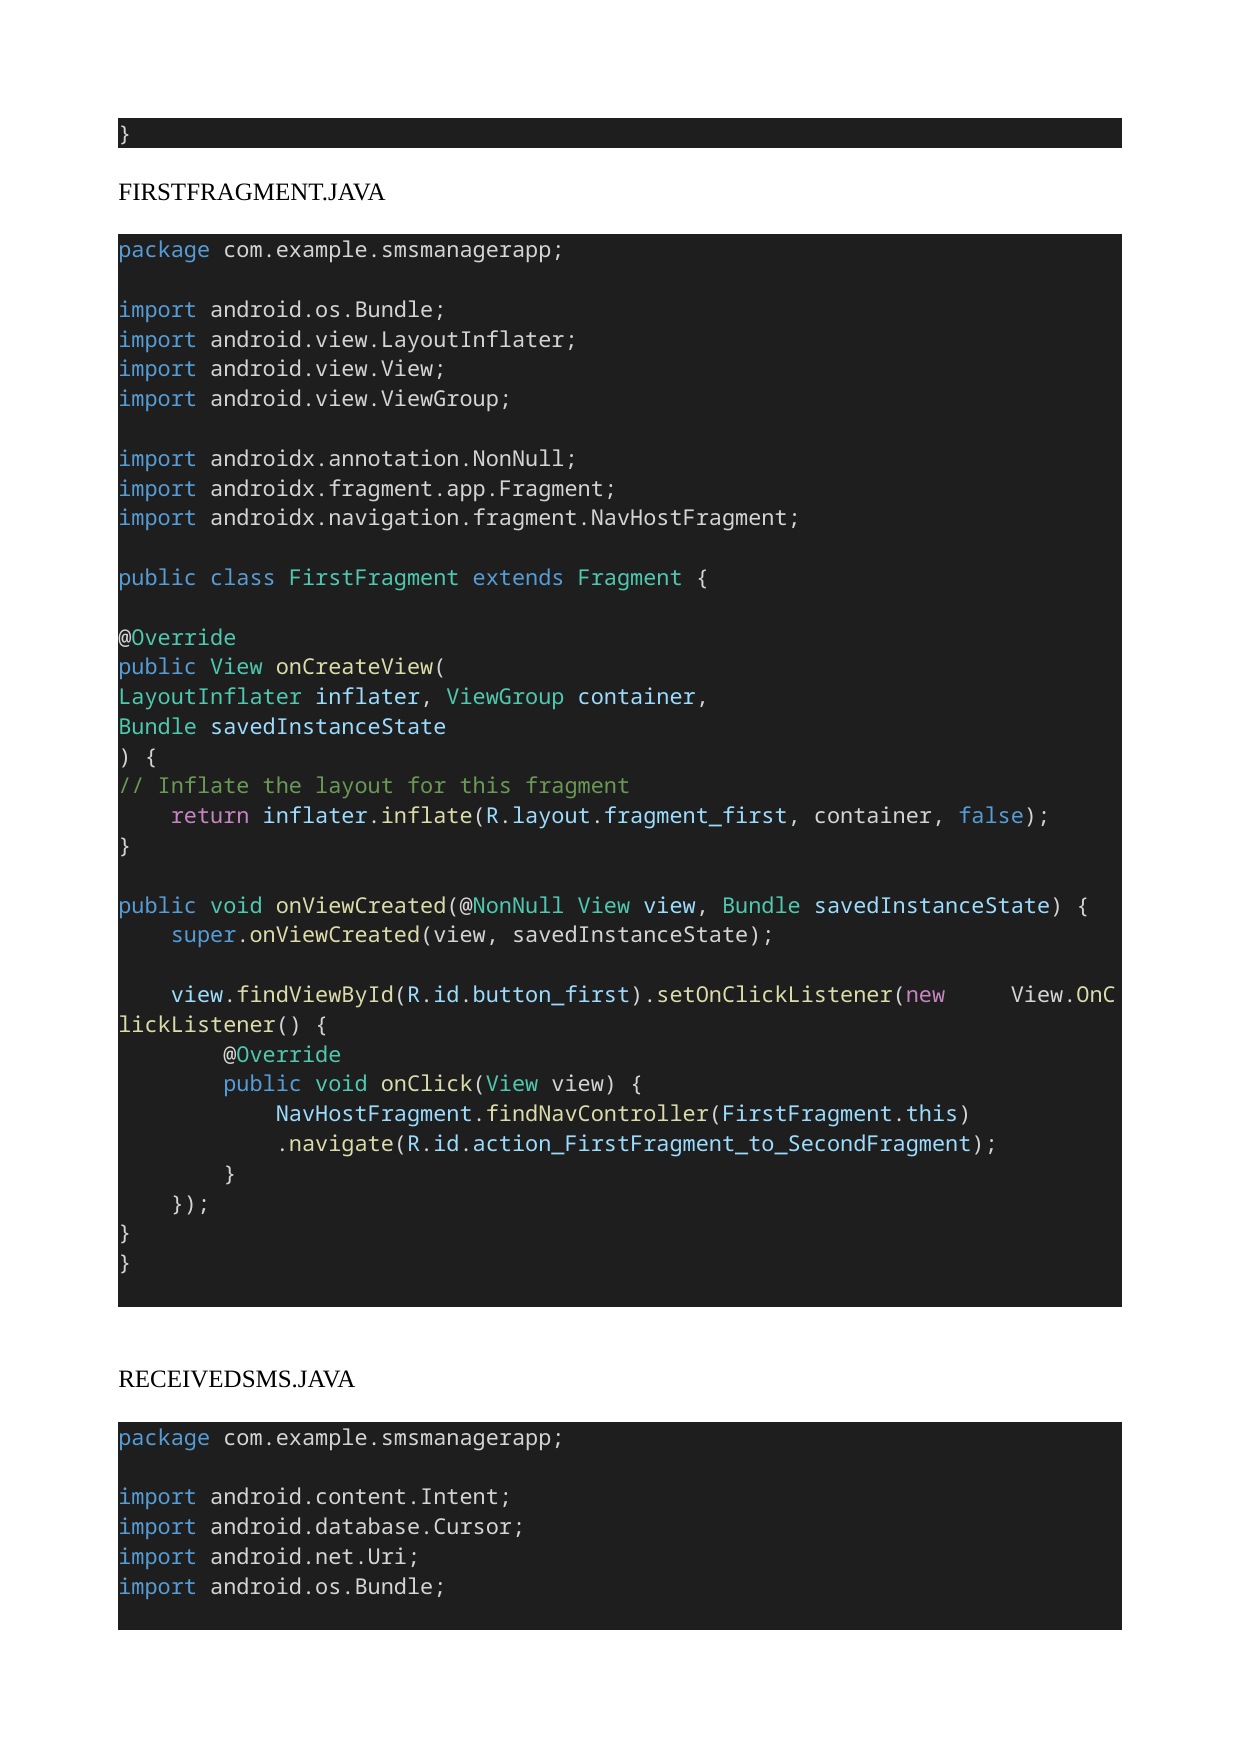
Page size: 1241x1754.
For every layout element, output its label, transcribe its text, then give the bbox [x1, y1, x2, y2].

text Bundle savedInstanceState [118, 711, 1122, 741]
text import androidx.annotation.NonNull; [118, 443, 1122, 472]
text } [118, 118, 1122, 148]
text super.onViewCreated(view, savedInstanceState); [118, 919, 1122, 949]
text import android.os.Bundle; [118, 294, 1122, 323]
text .navigate(R.id.action_FirstFragment_to_SecondFragment); [118, 1128, 1122, 1158]
text import android.net.Uri; [118, 1541, 1122, 1571]
text FIRSTFRAGMENT.JAVA [118, 177, 1122, 205]
text import android.view.ViewGroup; [118, 383, 1122, 413]
text RECEIVEDSMS.JAVA [118, 1364, 1122, 1393]
text }); [118, 1187, 1122, 1217]
text return inflater.inflate(R.layout.fragment_first, container, false); [118, 800, 1122, 830]
text import android.content.Intent; [118, 1481, 1122, 1511]
text } [118, 1217, 1122, 1247]
text ) { [118, 741, 1122, 770]
text import android.view.LayoutInflater; [118, 323, 1122, 353]
text public void onClick(View view) { [118, 1068, 1122, 1098]
text package com.example.smsmanagerapp; [118, 1422, 1122, 1451]
text import android.os.Bundle; [118, 1571, 1122, 1600]
text public void onViewCreated(@NonNull View view, Bundle savedInstanceState) { [118, 889, 1122, 919]
text // Inflate the layout for this fragment [118, 770, 1122, 800]
text public class FirstFragment extends Fragment { [118, 562, 1122, 592]
text LayoutInflater inflater, ViewGroup container, [118, 681, 1122, 711]
text import androidx.navigation.fragment.NavHostFragment; [118, 502, 1122, 532]
text import android.database.Cursor; [118, 1511, 1122, 1541]
text @Override [118, 621, 1122, 651]
text import android.view.View; [118, 353, 1122, 383]
text view.findViewById(R.id.button_first).setOnClickListener(new View.OnClickListener() { [118, 979, 1122, 1038]
text } [118, 830, 1122, 860]
text package com.example.smsmanagerapp; [118, 234, 1122, 264]
text } [118, 1158, 1122, 1187]
text } [118, 1247, 1122, 1277]
text @Override [118, 1038, 1122, 1068]
text public View onCreateView( [118, 651, 1122, 681]
text import androidx.fragment.app.Fragment; [118, 472, 1122, 502]
text NavHostFragment.findNavController(FirstFragment.this) [118, 1098, 1122, 1128]
